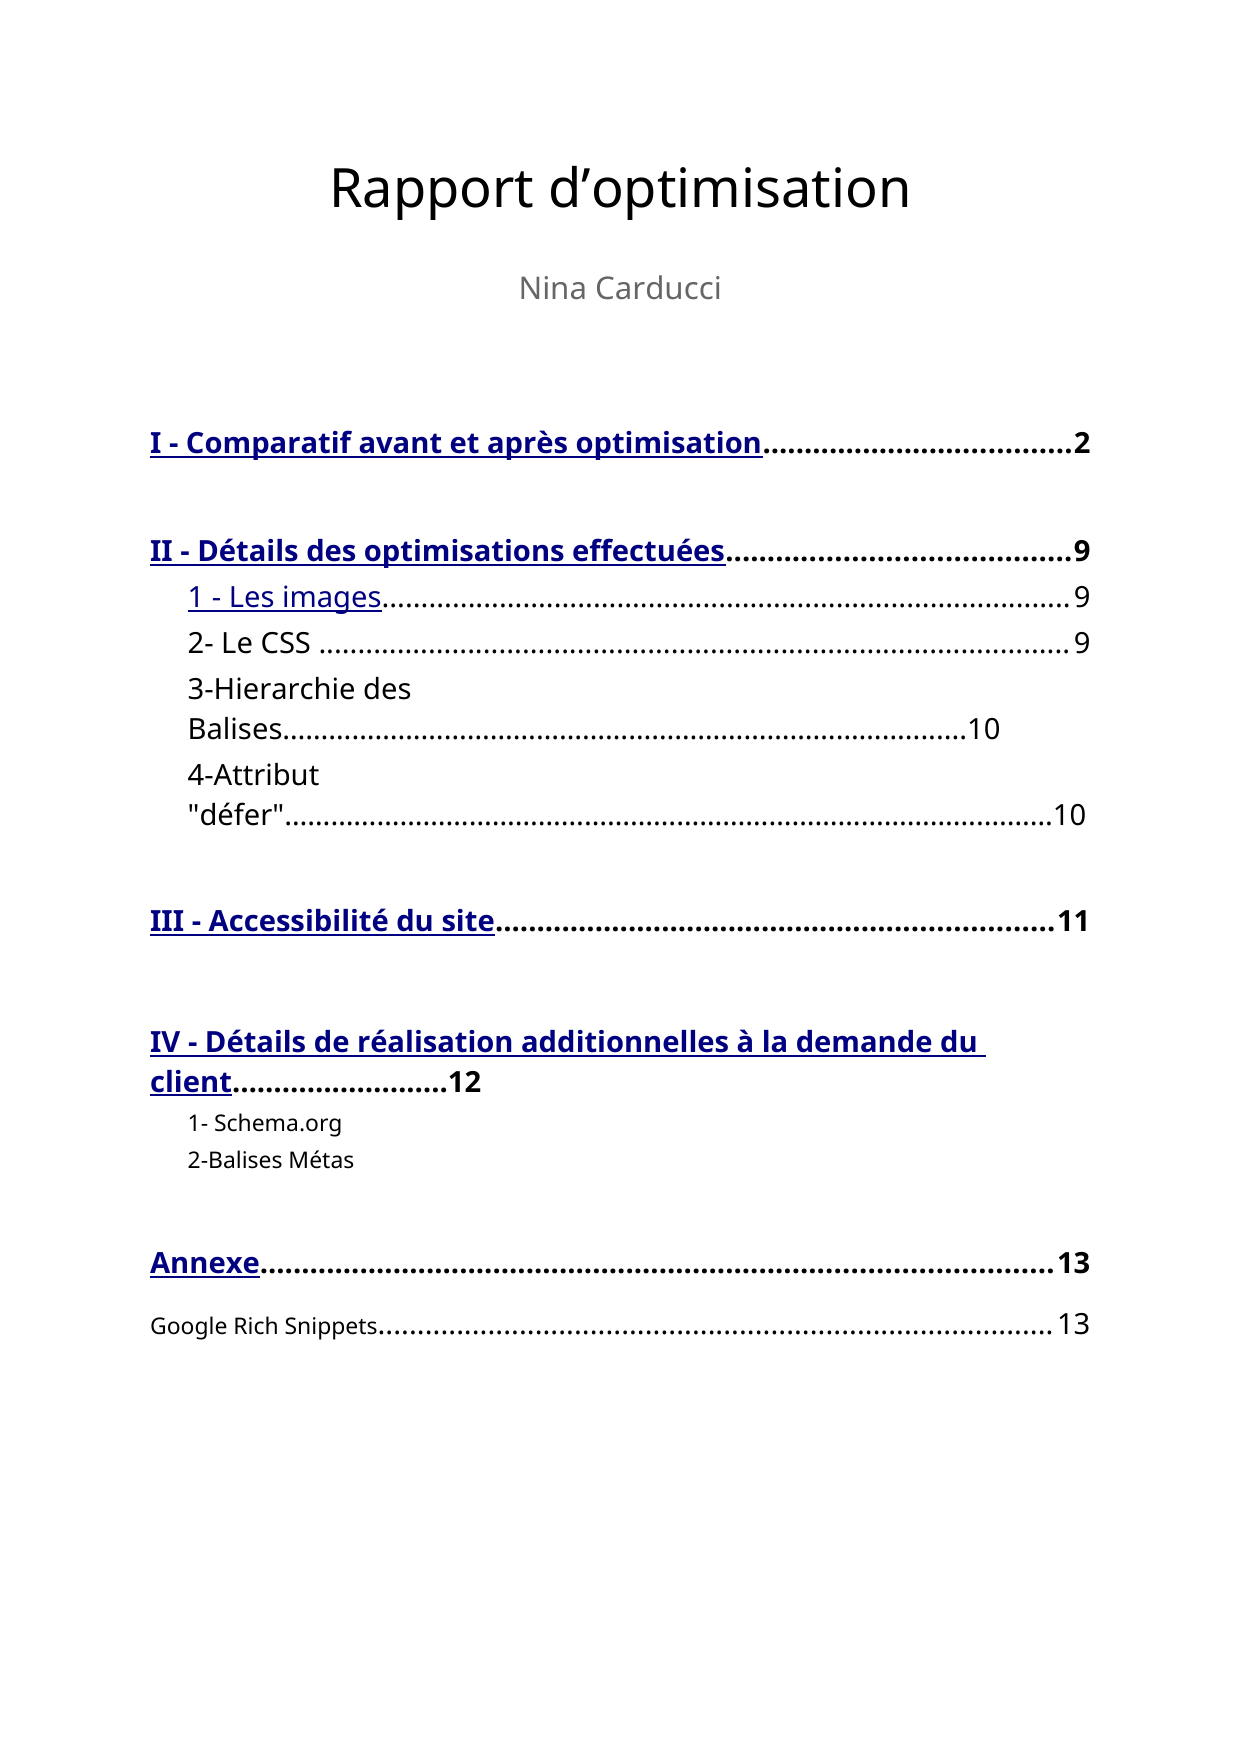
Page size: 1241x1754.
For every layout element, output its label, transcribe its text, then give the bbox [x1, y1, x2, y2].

text 2- Le CSS 9 [187, 622, 1090, 662]
text 1 - Les images 9 [187, 577, 1090, 616]
text 4-Attribut "défer"……………………………………………………………………………….………10 [187, 754, 1090, 833]
text II - Détails des optimisations effectuées 9 [150, 531, 1090, 570]
text 2-Balises Métas [187, 1144, 1090, 1176]
text Rapport d’optimisation [150, 150, 1090, 224]
text Google Rich Snippets 13 [150, 1303, 1090, 1343]
text Annexe 13 [150, 1242, 1090, 1282]
text 1- Schema.org [187, 1107, 1090, 1138]
text Nina Carducci [150, 266, 1090, 308]
text III - Accessibilité du site 11 [150, 900, 1090, 940]
text I - Comparatif avant et après optimisation 2 [150, 422, 1090, 462]
text 3-Hierarchie des Balises………………………………………………………………………........10 [187, 668, 1090, 748]
text IV - Détails de réalisation additionnelles à la demande du client……………………..12 [150, 1021, 1090, 1101]
